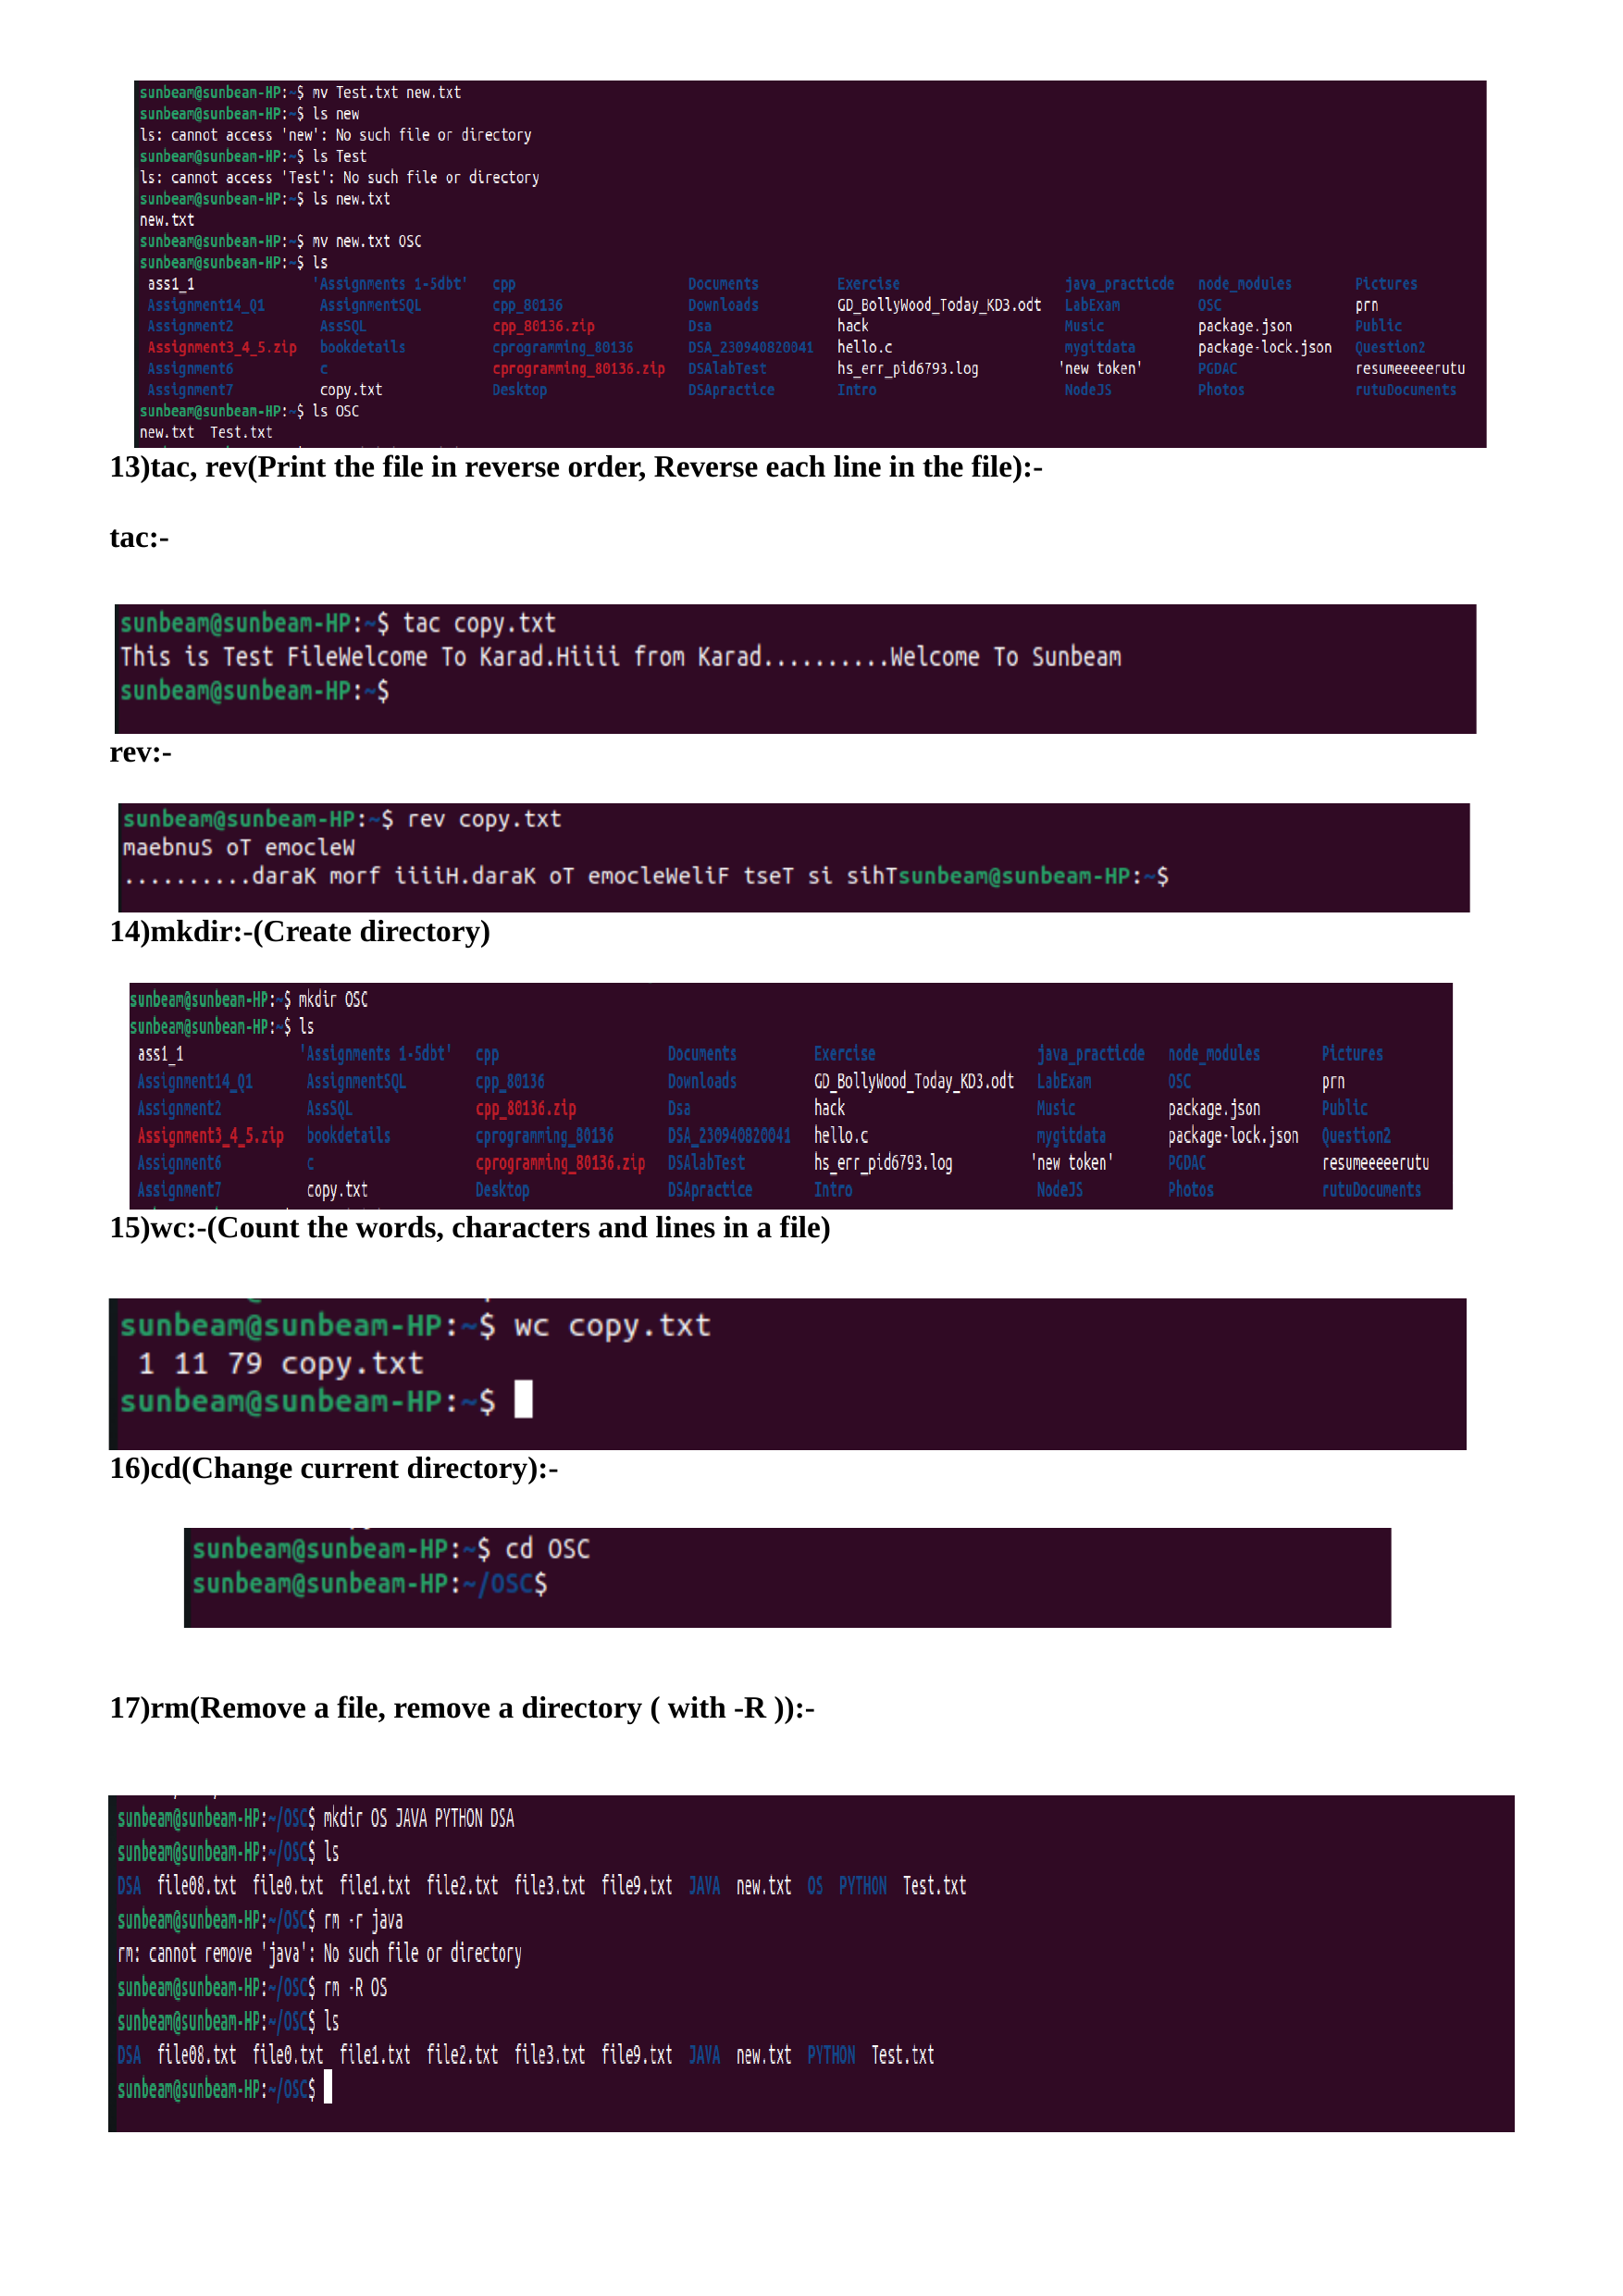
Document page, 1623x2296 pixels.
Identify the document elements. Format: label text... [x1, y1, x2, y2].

text rev:- [109, 616, 1514, 769]
text 17)rm(Remove a file, remove a directory ( with -R )):- [109, 1690, 1514, 1725]
text 15)wc:-(Count the words, characters and lines in a file) [109, 1081, 1514, 1245]
text 16)cd(Change current directory):- [109, 1343, 1514, 1485]
text 14)mkdir:-(Create directory) [109, 901, 1514, 948]
text tac:- [109, 518, 1514, 554]
text 13)tac, rev(Print the file in reverse order, Reverse each line in the file):- [109, 206, 1514, 483]
